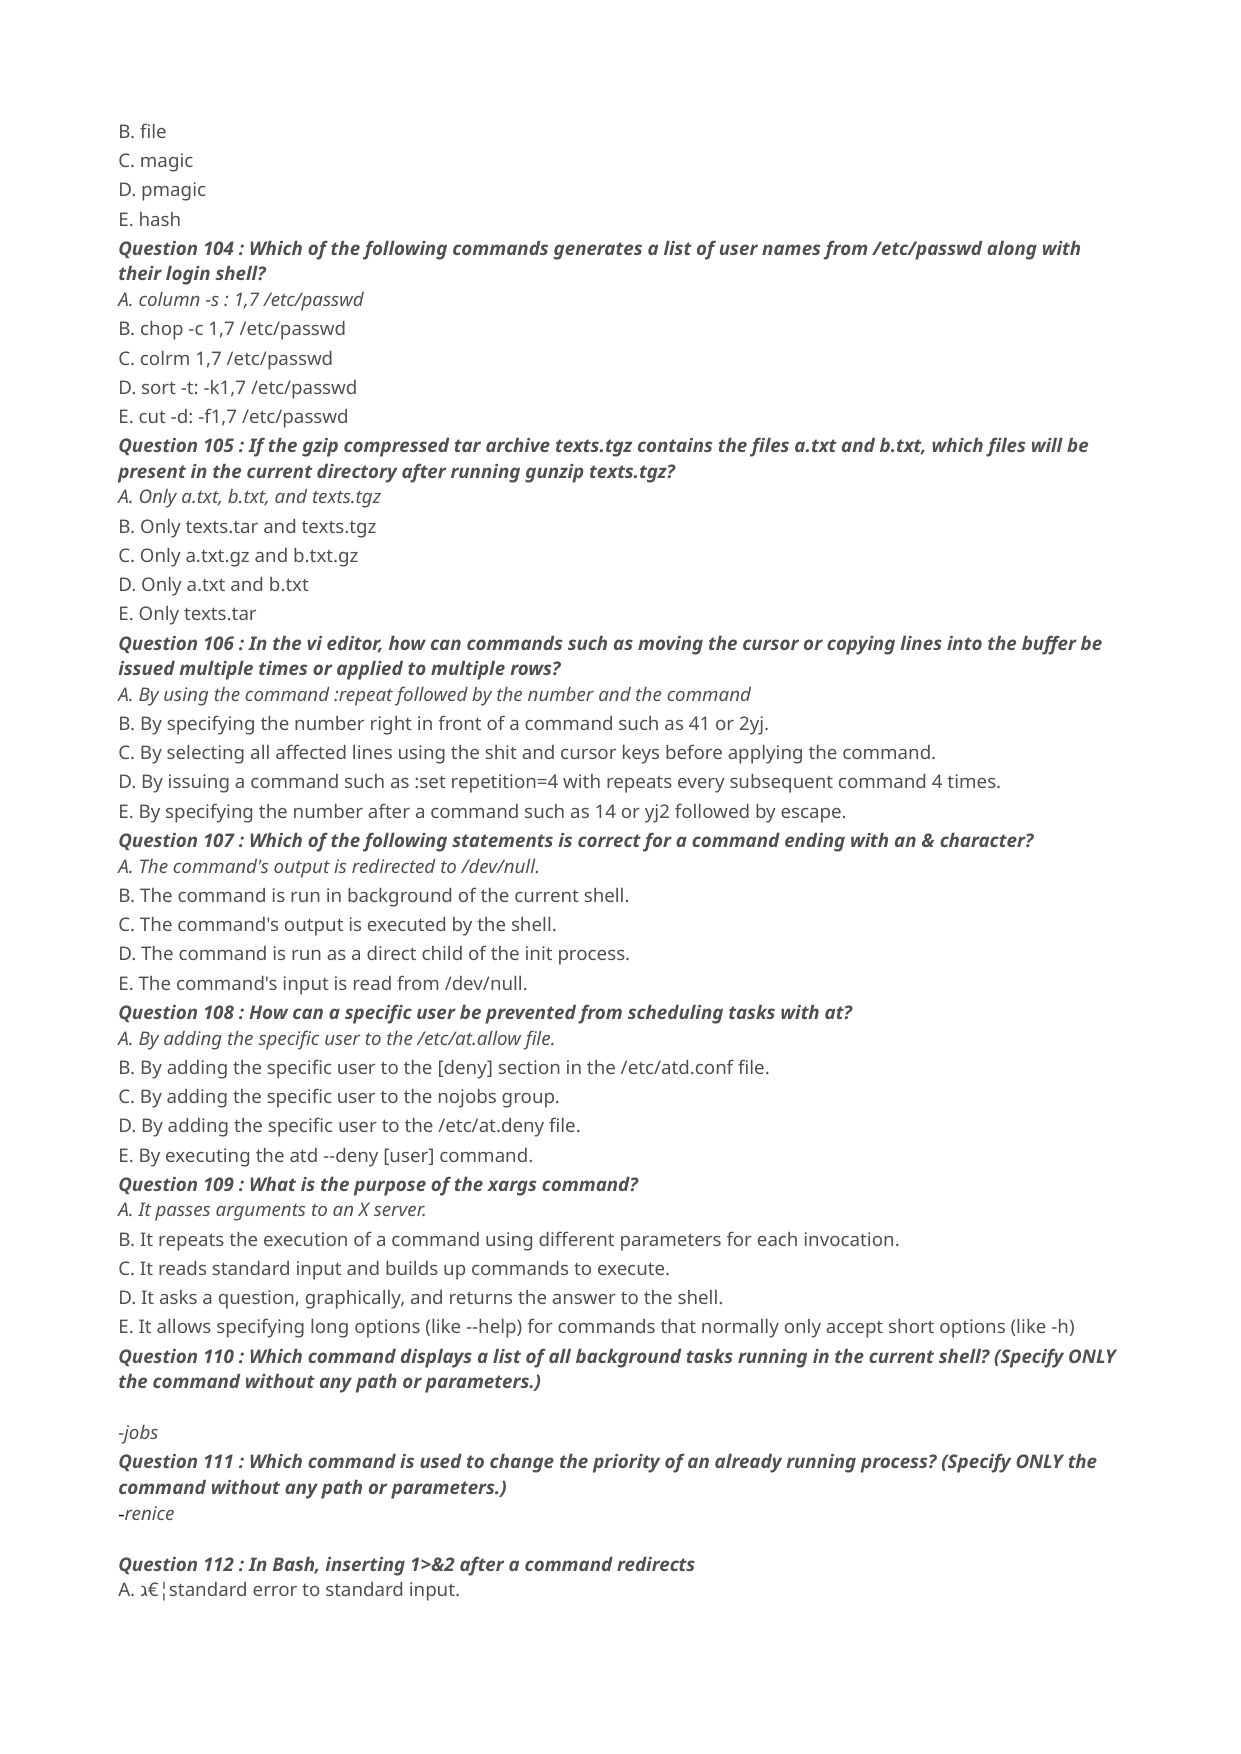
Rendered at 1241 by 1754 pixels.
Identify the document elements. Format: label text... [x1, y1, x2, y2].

list -jobs [118, 1419, 1122, 1445]
text E. It allows specifying long options (like --help) for commands that normally only accept short options (like -h) [118, 1314, 1122, 1339]
text E. By specifying the number after a command such as 14 or yj2 followed by escape. [118, 798, 1122, 824]
text B. By adding the specific user to the [deny] section in the /etc/atd.conf file. [118, 1054, 1122, 1079]
text Question 112 : In Bash, inserting 1>&2 after a command redirects [118, 1551, 1122, 1576]
text B. It repeats the execution of a command using different parameters for each invocation. [118, 1226, 1122, 1251]
text Question 106 : In the vi editor, how can commands such as moving the cursor or copying lines into the buffer be issued multiple times or applied to multiple rows? [118, 630, 1122, 681]
text B. Only texts.tar and texts.tgz [118, 513, 1122, 538]
text C. magic [118, 147, 1122, 173]
text Question 111 : Which command is used to change the priority of an already running process? (Specify ONLY the command without any path or parameters.) [118, 1449, 1122, 1500]
text E. Only texts.tar [118, 601, 1122, 626]
text Question 110 : Which command displays a list of all background tasks running in the current shell? (Specify ONLY the command without any path or parameters.) [118, 1343, 1122, 1394]
text B. The command is run in background of the current shell. [118, 882, 1122, 908]
text Question 107 : Which of the following statements is correct for a command ending with an & character? [118, 827, 1122, 853]
text -renice [118, 1500, 1122, 1525]
text D. It asks a question, graphically, and returns the answer to the shell. [118, 1284, 1122, 1310]
text A. The command's output is redirected to /dev/null. [118, 853, 1122, 878]
text C. Only a.txt.gz and b.txt.gz [118, 542, 1122, 568]
text E. By executing the atd --deny [user] command. [118, 1142, 1122, 1167]
text C. The command's output is executed by the shell. [118, 911, 1122, 937]
text C. By selecting all affected lines using the shit and cursor keys before applying the command. [118, 739, 1122, 765]
text D. By issuing a command such as :set repetition=4 with repeats every subsequent command 4 times. [118, 769, 1122, 794]
text Question 108 : How can a specific user be prevented from scheduling tasks with at? [118, 999, 1122, 1025]
text C. By adding the specific user to the nojobs group. [118, 1083, 1122, 1109]
text D. The command is run as a direct child of the init process. [118, 941, 1122, 966]
text Question 104 : Which of the following commands generates a list of user names from /etc/passwd along with their login shell? [118, 235, 1122, 286]
text A. It passes arguments to an X server. [118, 1197, 1122, 1222]
text D. pmagic [118, 177, 1122, 202]
text A. ג€¦standard error to standard input. [118, 1576, 1122, 1604]
text A. Only a.txt, b.txt, and texts.tgz [118, 484, 1122, 509]
text D. By adding the specific user to the /etc/at.deny file. [118, 1113, 1122, 1138]
text B. By specifying the number right in front of a command such as 41 or 2yj. [118, 710, 1122, 736]
text A. column -s : 1,7 /etc/passwd [118, 286, 1122, 312]
text Question 105 : If the gzip compressed tar archive texts.tgz contains the files a.txt and b.txt, which files will be present in the current directory after running gunzip texts.tgz? [118, 433, 1122, 484]
text C. colrm 1,7 /etc/passwd [118, 345, 1122, 370]
text B. file [118, 118, 1122, 144]
text C. It reads standard input and builds up commands to execute. [118, 1255, 1122, 1281]
text A. By using the command :repeat followed by the number and the command [118, 681, 1122, 707]
text E. cut -d: -f1,7 /etc/passwd [118, 403, 1122, 429]
text D. sort -t: -k1,7 /etc/passwd [118, 374, 1122, 399]
text D. Only a.txt and b.txt [118, 571, 1122, 597]
text E. hash [118, 206, 1122, 231]
text E. The command's input is read from /dev/null. [118, 970, 1122, 996]
text Question 109 : What is the purpose of the xargs command? [118, 1171, 1122, 1197]
text B. chop -c 1,7 /etc/passwd [118, 316, 1122, 341]
text A. By adding the specific user to the /etc/at.allow file. [118, 1025, 1122, 1050]
